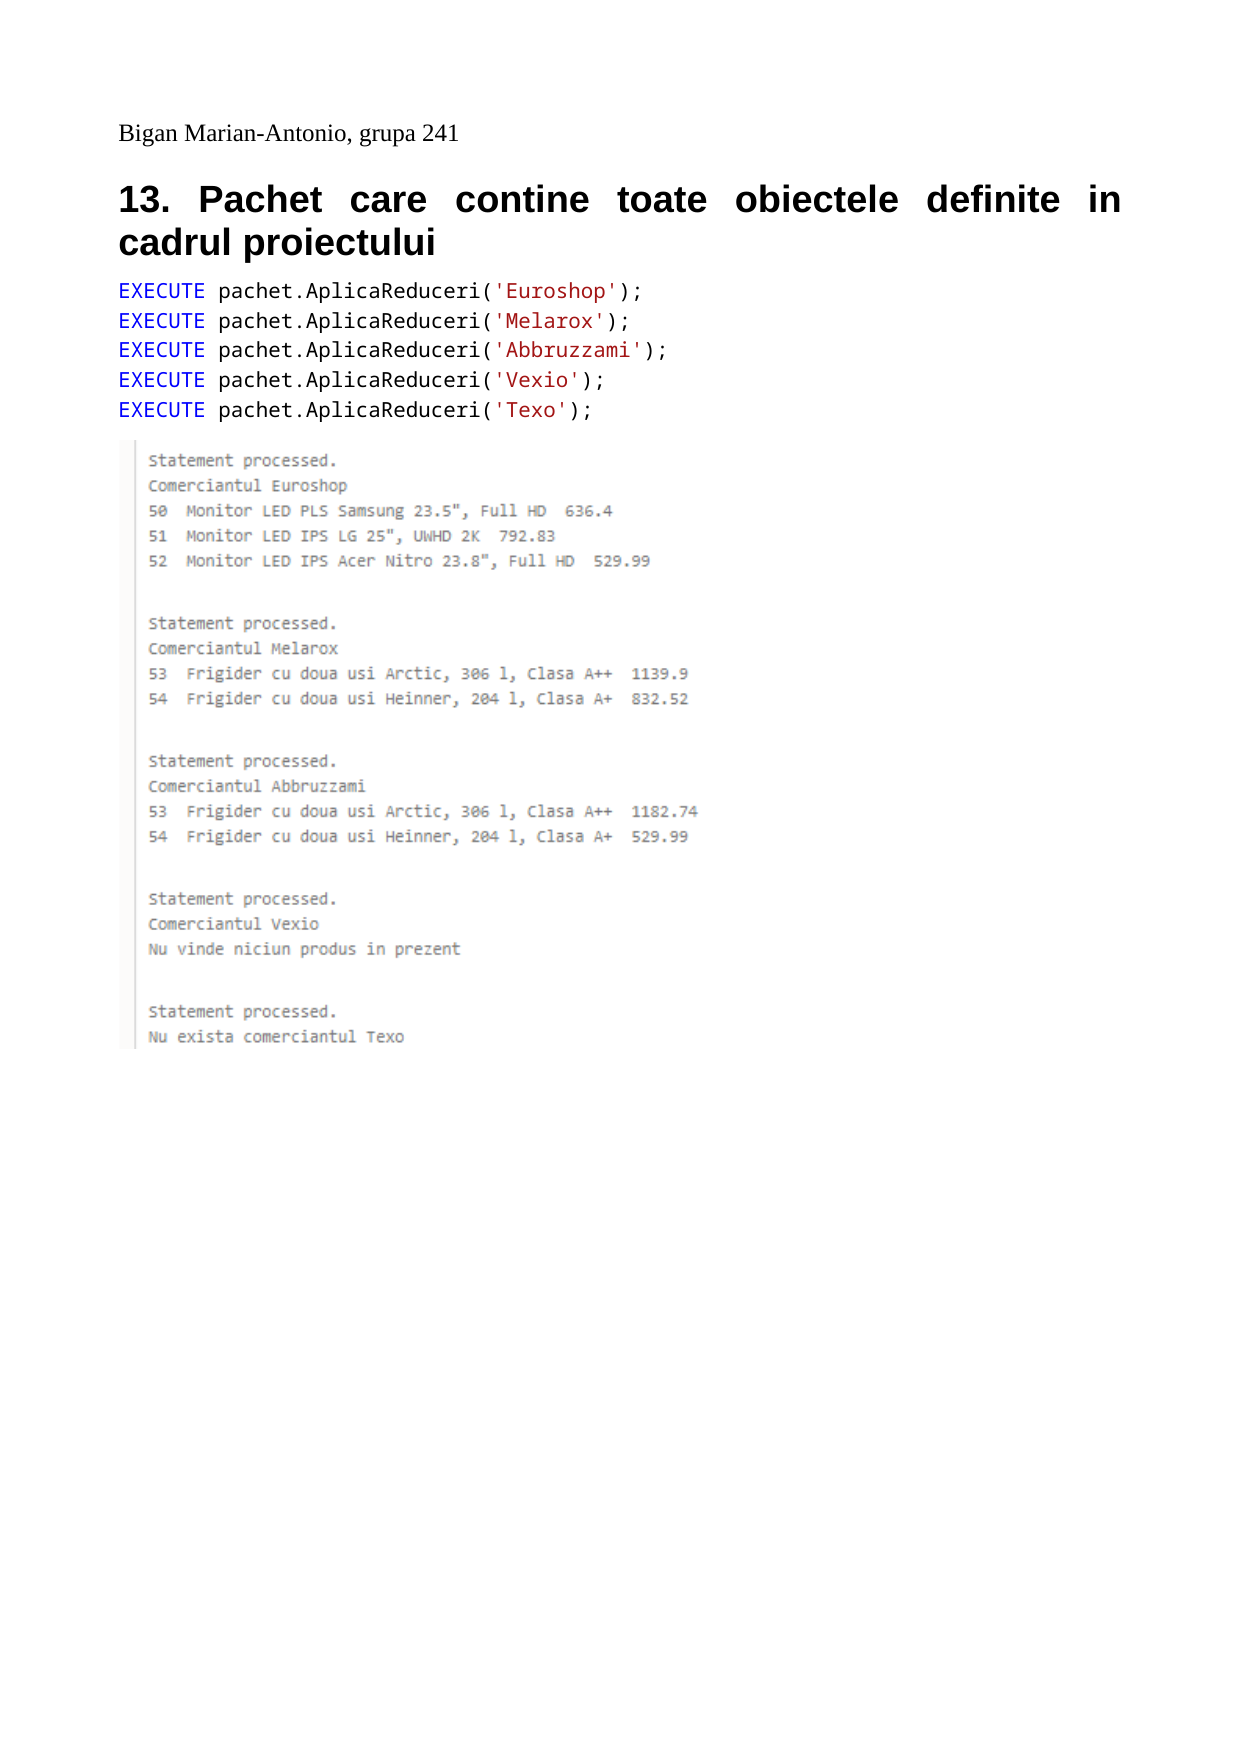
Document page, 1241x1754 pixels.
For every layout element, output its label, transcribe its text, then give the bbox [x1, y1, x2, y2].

text EXECUTE pachet.AplicaReduceri('Abbruzzami'); [118, 334, 1122, 364]
text EXECUTE pachet.AplicaReduceri('Vexio'); [118, 364, 1122, 394]
text EXECUTE pachet.AplicaReduceri('Euroshop'); [118, 276, 1122, 304]
text EXECUTE pachet.AplicaReduceri('Melarox'); [118, 304, 1122, 334]
picture [119, 440, 728, 1049]
subtitle 13. Pachet care contine toate obiectele definite in cadrul proiectului [118, 176, 1122, 264]
text EXECUTE pachet.AplicaReduceri('Texo'); [118, 394, 1122, 423]
